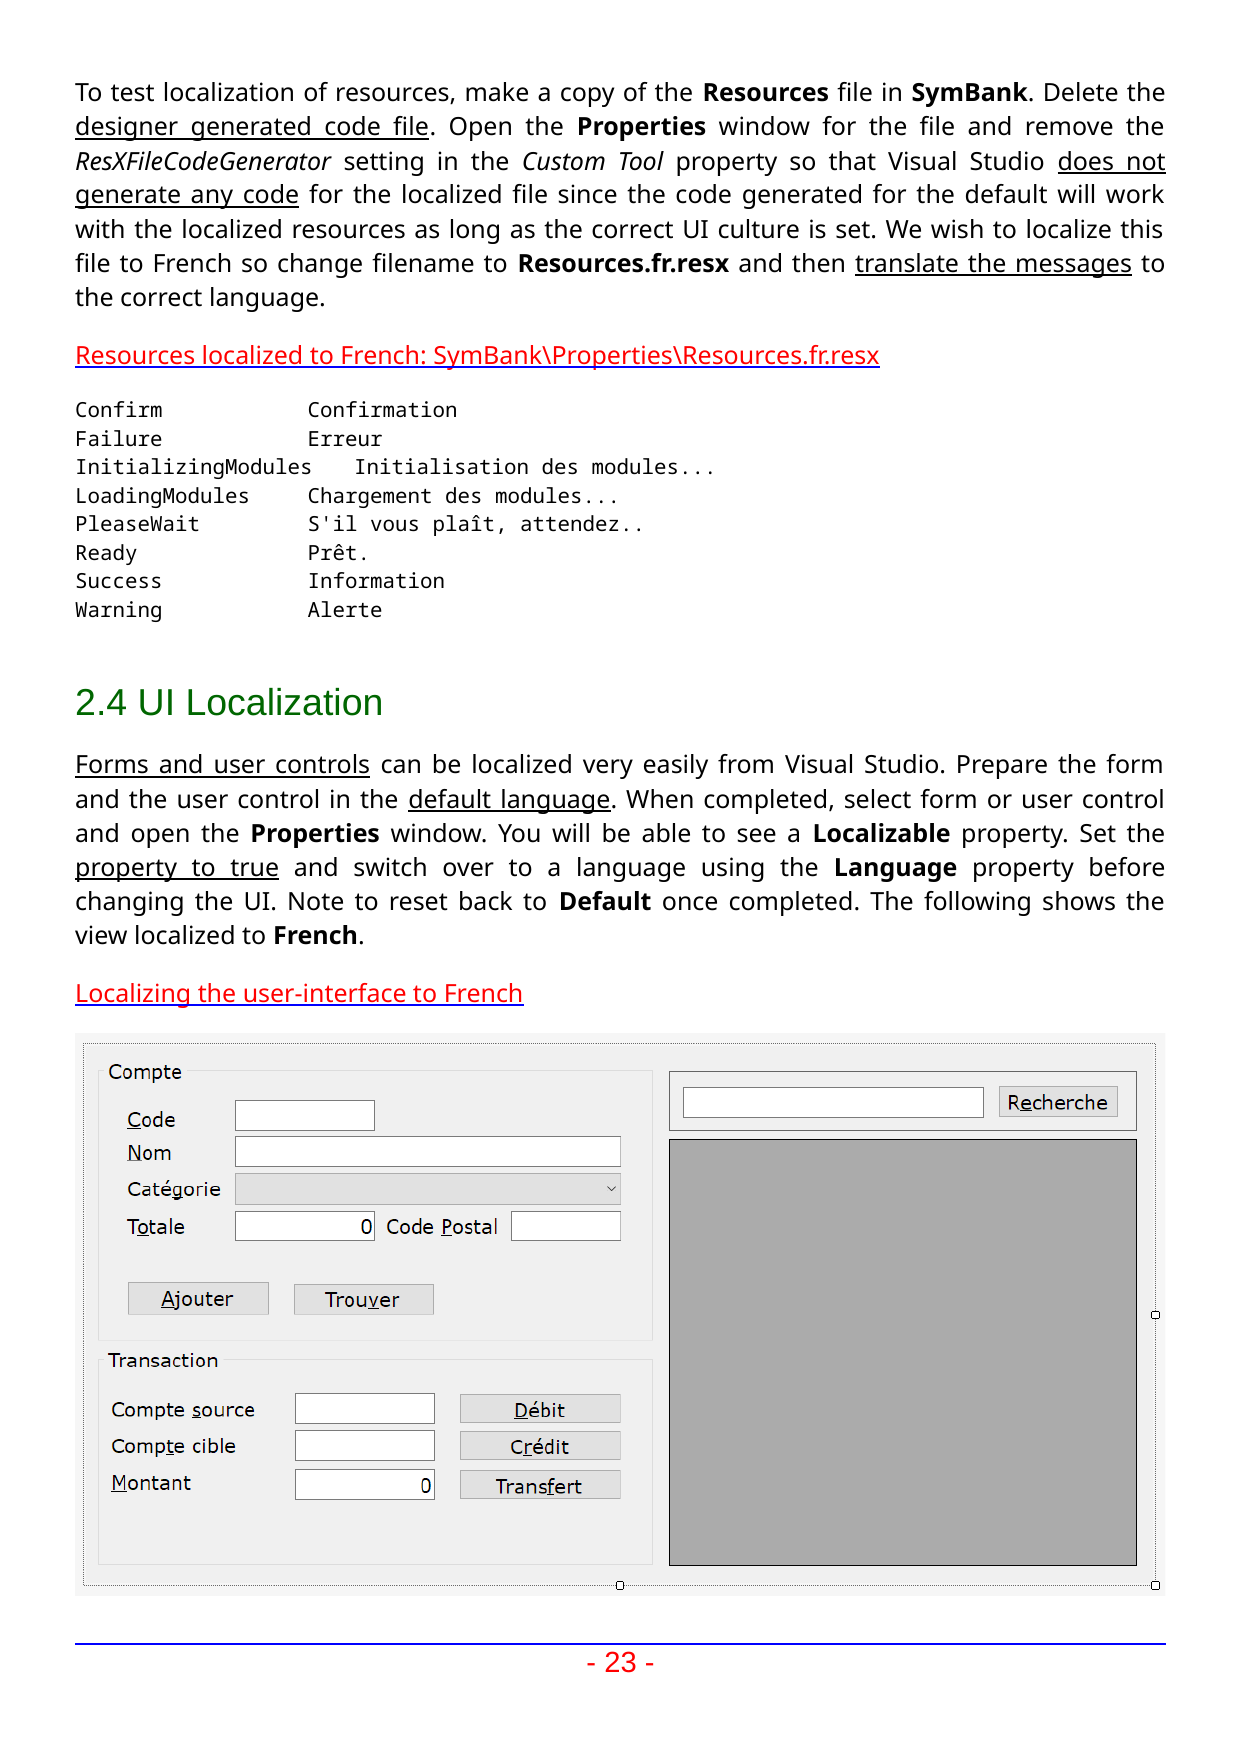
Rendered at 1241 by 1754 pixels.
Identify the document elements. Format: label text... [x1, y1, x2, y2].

text Forms and user controls can be localized very easily from Visual Studio. Prepare the form and the user control in the default language. When completed, select form or user control and open the Properties window. You will be able to see a Localizable property. Set the property to true and switch over to a language using the Language property before changing the UI. Note to reset back to Default once completed. The following shows the view localized to French. [75, 747, 1166, 952]
text InitializingModules Initialisation des modules... [75, 452, 1166, 481]
picture [75, 1033, 1166, 1596]
text Warning Alerte [75, 595, 1166, 623]
text Resources localized to French: SymBank\Properties\Resources.fr.resx [75, 337, 1166, 372]
text LoadingModules Chargement des modules... [75, 481, 1166, 509]
text Success Information [75, 566, 1166, 595]
text PleaseWait S'il vous plaît, attendez.. [75, 509, 1166, 538]
text Confirm Confirmation [75, 396, 1166, 424]
text Ready Prêt. [75, 538, 1166, 566]
text Localizing the user-interface to French [75, 976, 1166, 1010]
text Failure Erreur [75, 424, 1166, 452]
text 2.4 UI Localization [75, 680, 1166, 723]
text To test localization of resources, make a copy of the Resources file in SymBank. Delete the designer generated code file. Open the Properties window for the file and remove the ResXFileCodeGenerator setting in the Custom Tool property so that Visual Studio does not generate any code for the localized file since the code generated for the default will work with the localized resources as long as the correct UI culture is set. We wish to localize this file to French so change filename to Resources.fr.resx and then translate the messages to the correct language. [75, 75, 1166, 313]
